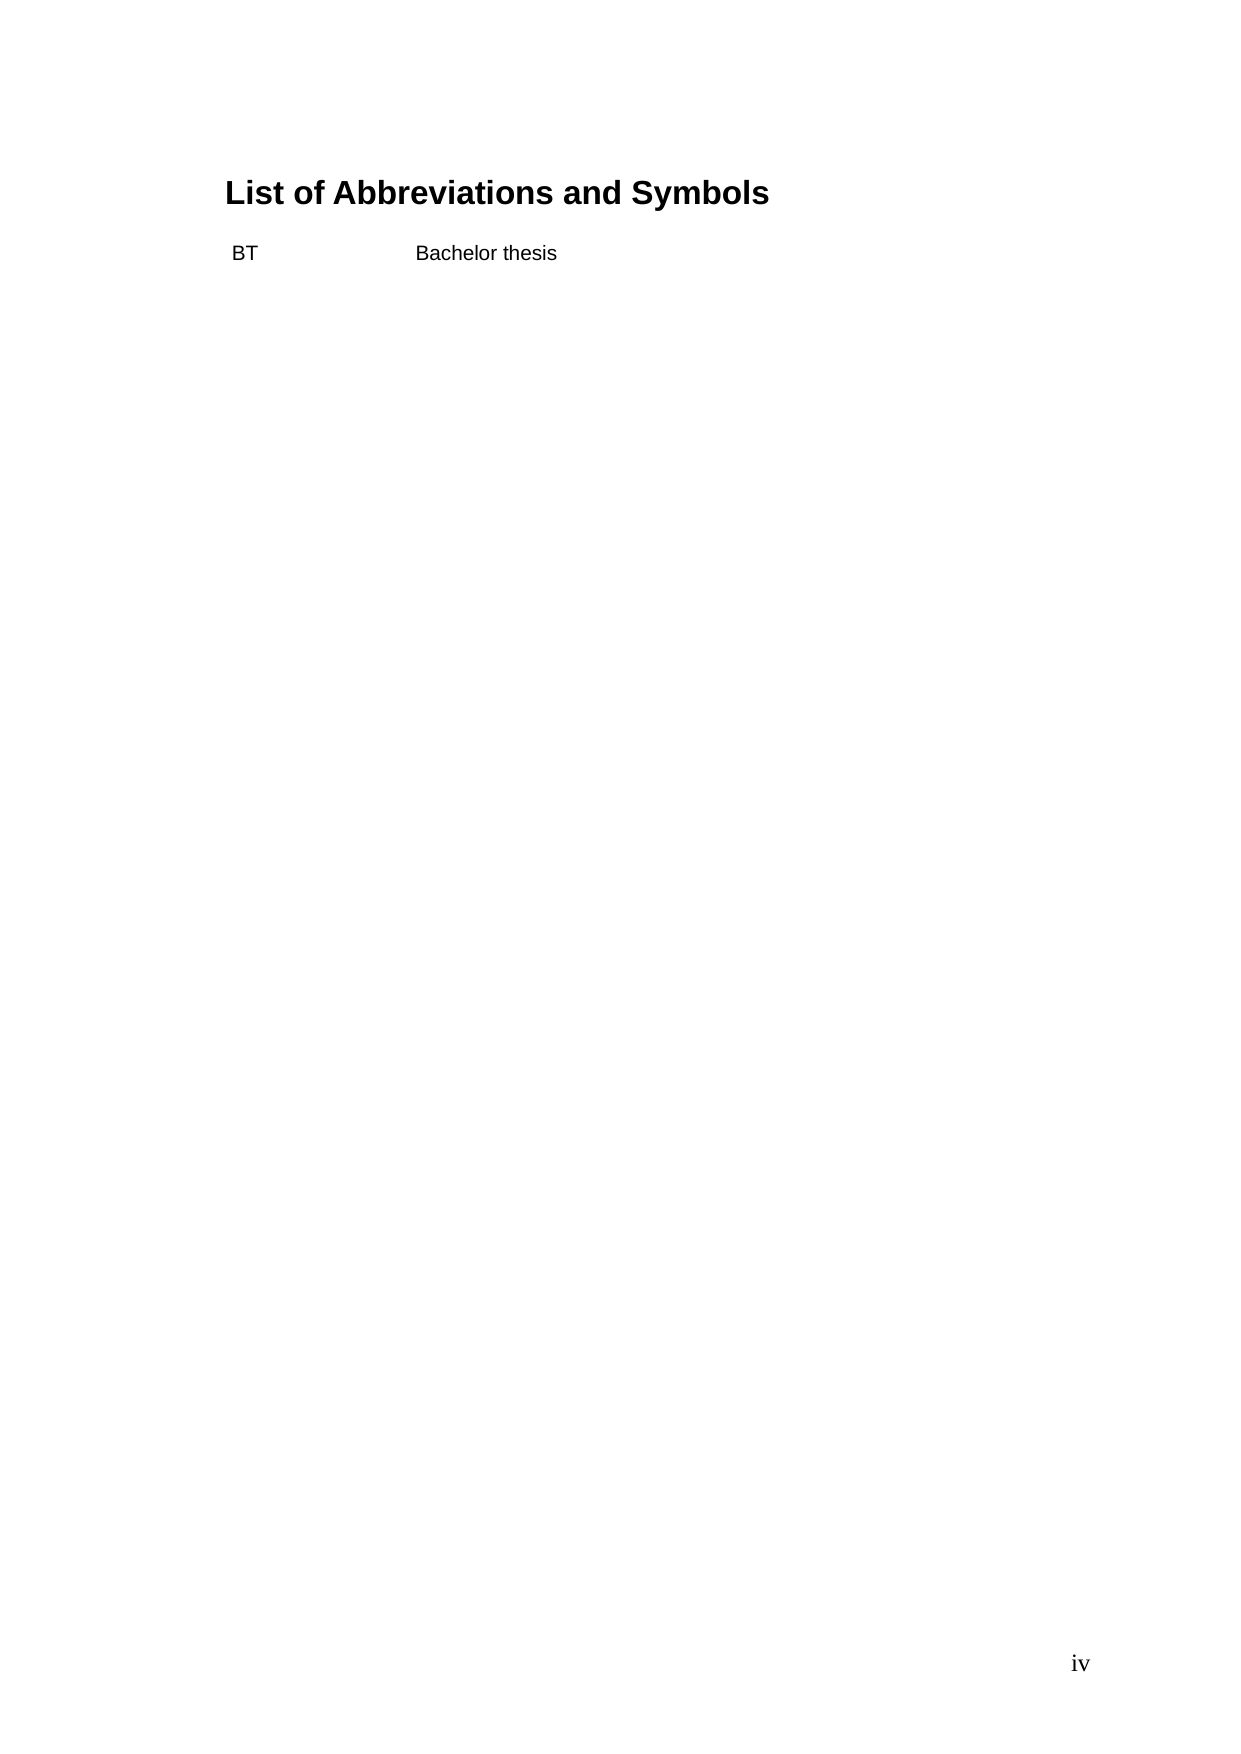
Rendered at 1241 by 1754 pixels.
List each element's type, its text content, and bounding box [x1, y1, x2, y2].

table_cell [226, 548, 409, 583]
table_cell [410, 271, 1090, 305]
table_cell [410, 722, 1090, 756]
table_cell [226, 271, 409, 305]
table_cell [226, 375, 409, 409]
table_cell [226, 791, 409, 826]
table_cell [410, 548, 1090, 583]
table_cell [226, 514, 409, 548]
table_cell [410, 652, 1090, 687]
table_cell [410, 514, 1090, 548]
table_cell [226, 444, 409, 479]
table_cell [226, 756, 409, 791]
table_cell [226, 618, 409, 652]
table_cell [226, 305, 409, 340]
table_cell [410, 791, 1090, 826]
table_cell [226, 860, 409, 895]
table_cell [226, 687, 409, 722]
table_cell [226, 583, 409, 617]
table_cell [410, 895, 1090, 930]
table_cell [226, 409, 409, 444]
table_cell [410, 375, 1090, 409]
table_cell [410, 583, 1090, 617]
subtitle List of Abbreviations and Symbols [225, 175, 1090, 212]
table_header Bachelor thesis [410, 236, 1090, 271]
table_cell [410, 618, 1090, 652]
table_cell [410, 756, 1090, 791]
table_cell [226, 479, 409, 513]
table_cell [226, 652, 409, 687]
table_cell [226, 722, 409, 756]
table_cell [410, 687, 1090, 722]
table_cell [410, 444, 1090, 479]
table_cell [410, 826, 1090, 860]
table_header BT [226, 236, 409, 271]
table_cell [226, 340, 409, 375]
table_cell [410, 340, 1090, 375]
table_cell [226, 895, 409, 930]
table_cell [410, 860, 1090, 895]
table_cell [410, 409, 1090, 444]
table_cell [410, 479, 1090, 513]
table_cell [410, 305, 1090, 340]
table_cell [226, 826, 409, 860]
